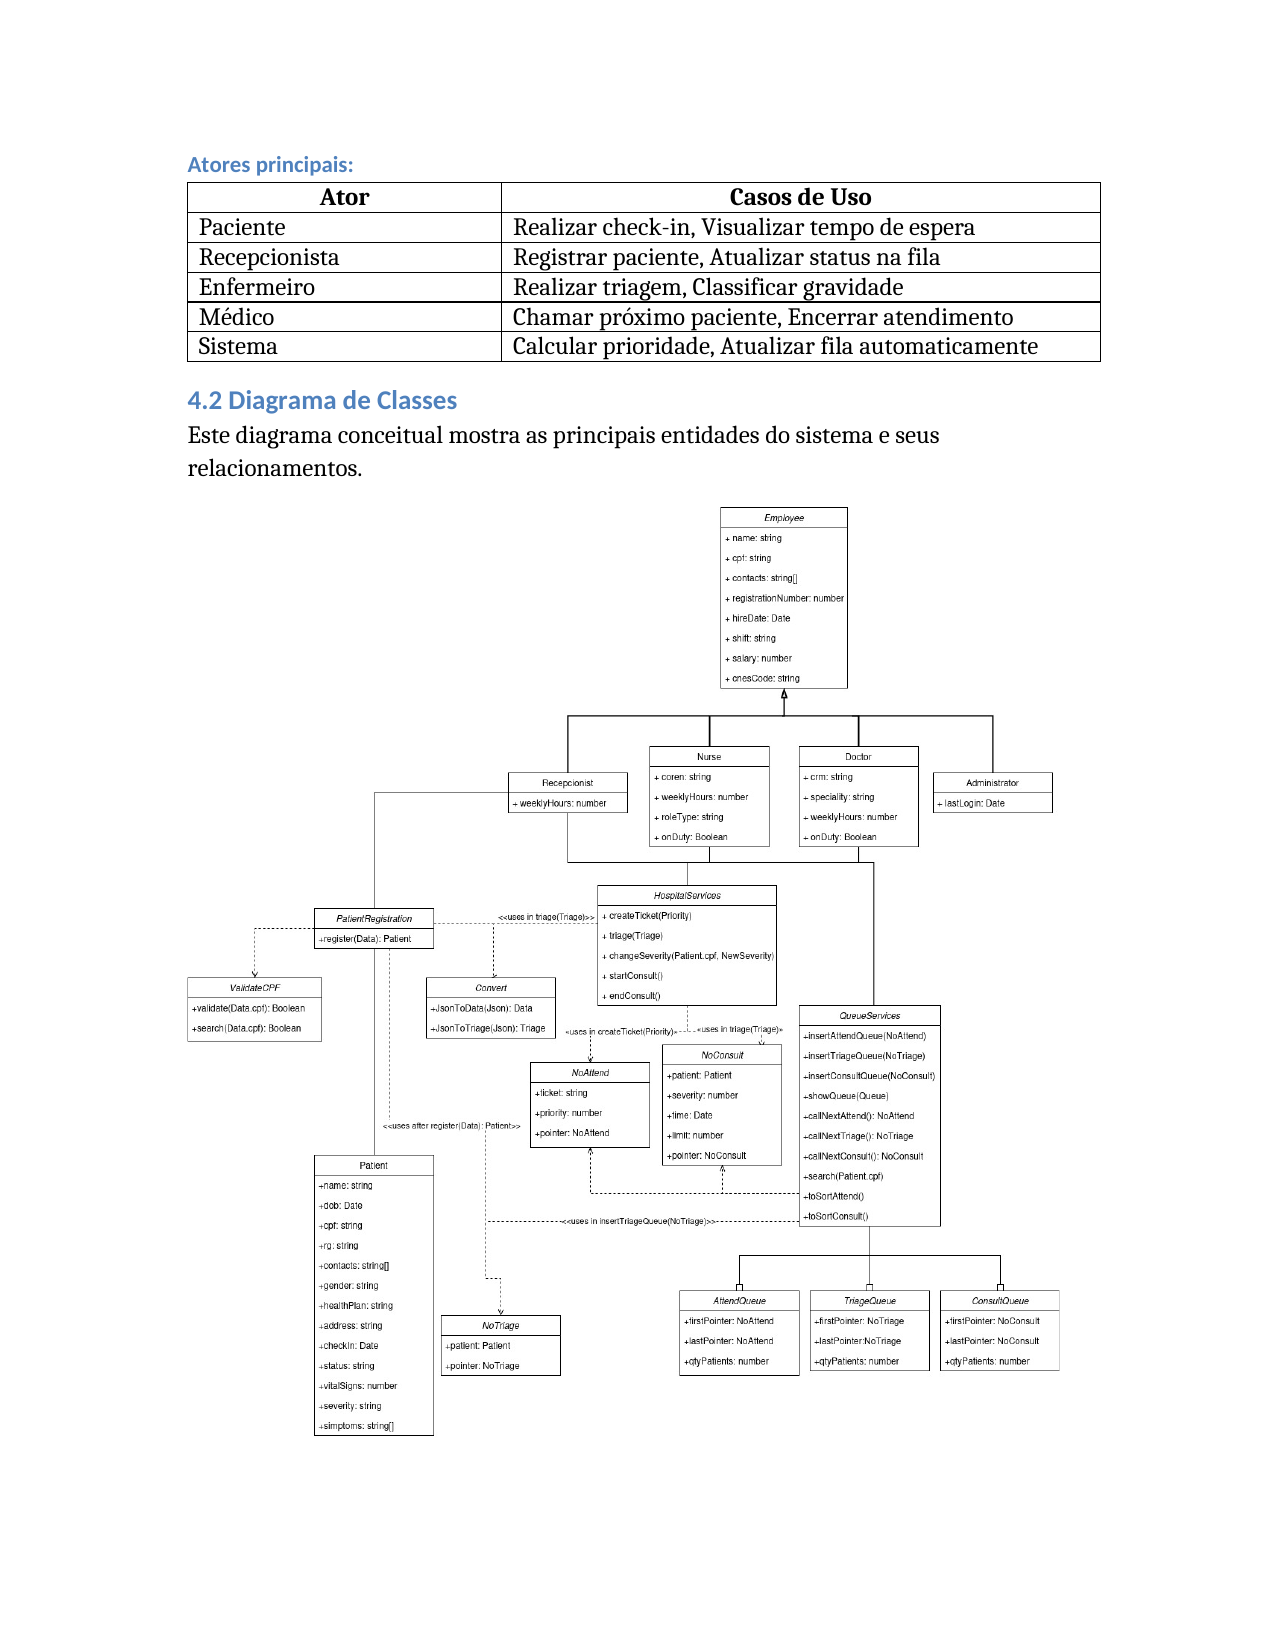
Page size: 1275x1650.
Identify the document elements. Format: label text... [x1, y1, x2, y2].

table_cell Realizar check-in, Visualizar tempo de espera [502, 213, 1100, 242]
subtitle Atores principais: [187, 150, 1087, 178]
table_cell Recepcionista [188, 243, 501, 272]
table_header Casos de Uso [502, 183, 1100, 212]
table_cell Enfermeiro [188, 273, 501, 301]
table_cell Calcular prioridade, Atualizar fila automaticamente [502, 332, 1100, 361]
table_cell Realizar triagem, Classificar gravidade [502, 273, 1100, 301]
table_header Ator [188, 183, 501, 212]
text Este diagrama conceitual mostra as principais entidades do sistema e seus relacionamentos. [187, 421, 1087, 482]
table_cell Sistema [188, 332, 501, 361]
table_cell Médico [188, 303, 501, 331]
subtitle 4.2 Diagrama de Classes [187, 383, 1087, 416]
table_cell Registrar paciente, Atualizar status na fila [502, 243, 1100, 272]
table_cell Paciente [188, 213, 501, 242]
table_cell Chamar próximo paciente, Encerrar atendimento [502, 303, 1100, 331]
